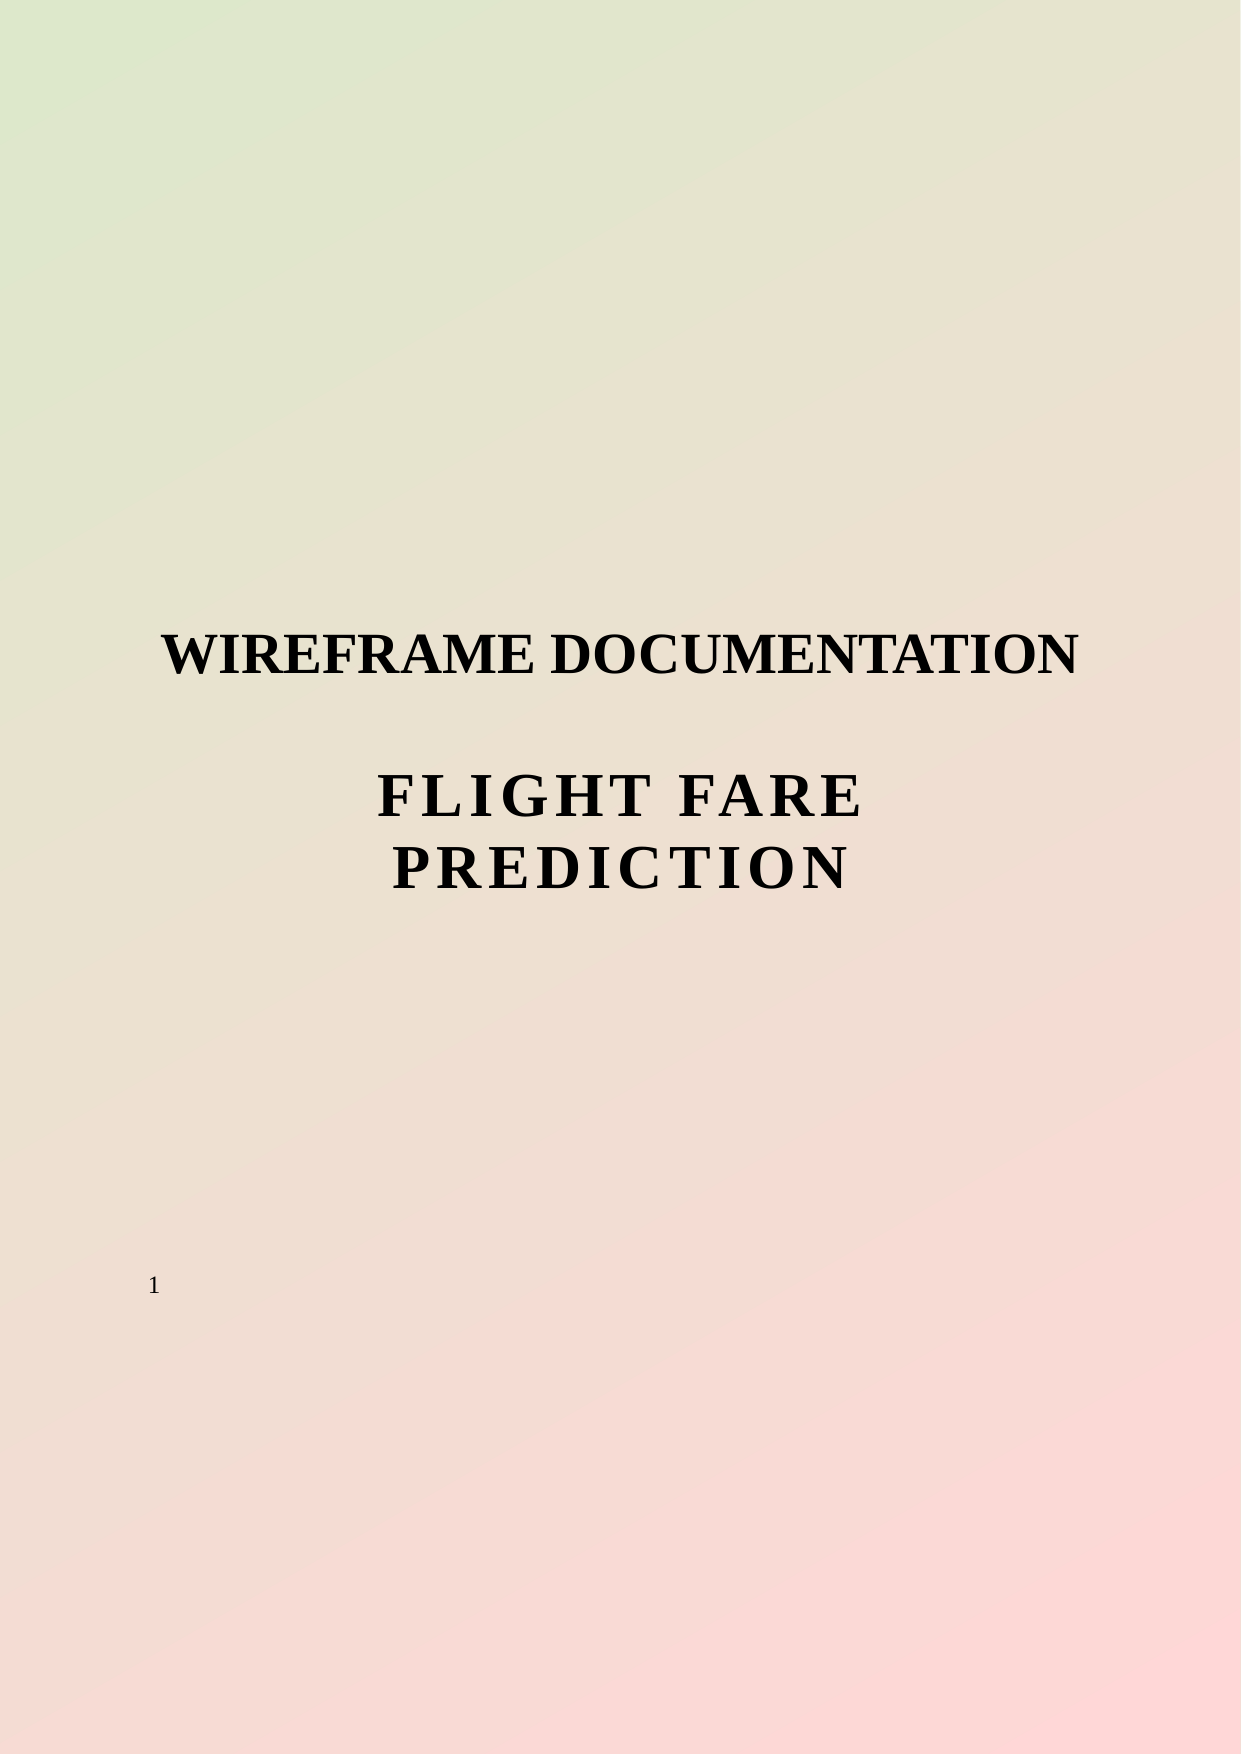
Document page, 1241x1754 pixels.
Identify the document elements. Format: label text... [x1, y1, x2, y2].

text FLIGHT FARE PREDICTION [148, 758, 1093, 902]
text WIREFRAME DOCUMENTATION [148, 619, 1093, 686]
